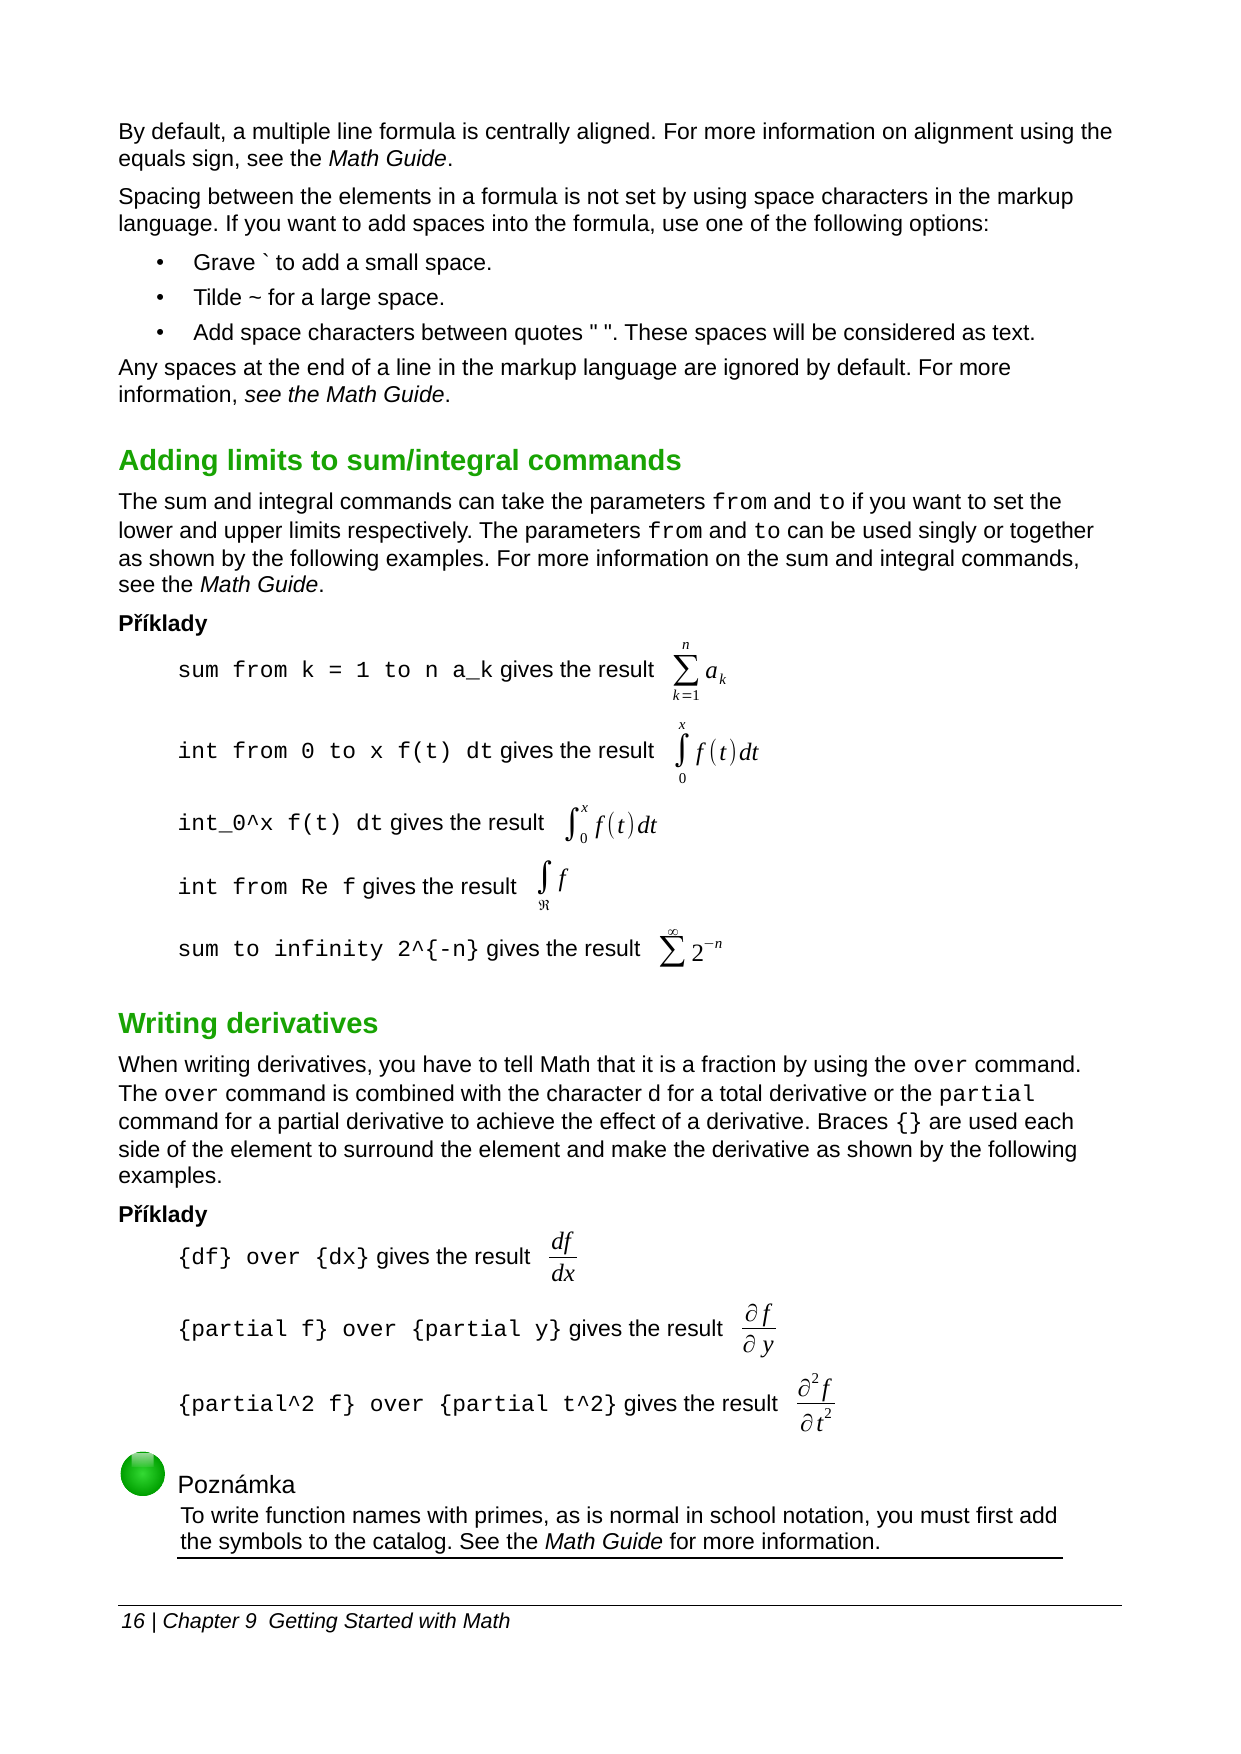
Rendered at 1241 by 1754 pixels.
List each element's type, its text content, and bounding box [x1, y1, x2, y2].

text sum from k = 1 to n a_k gives the result [177, 637, 1122, 704]
text int_0^x f(t) dt gives the result [177, 799, 1122, 847]
text Any spaces at the end of a line in the markup language are ignored by default. For more information, see the Math Guide. [118, 354, 1122, 407]
text When writing derivatives, you have to tell Math that it is a fraction by using the over command. The over command is combined with the character d for a total derivative or the partial command for a partial derivative to achieve the effect of a derivative. Braces {} are used each side of the element to surround the element and make the derivative as shown by the following examples. [118, 1051, 1122, 1189]
text sum to infinity 2^{-n} gives the result [177, 928, 1122, 970]
text int from Re f gives the result [177, 859, 1122, 915]
list Poznámka [118, 1449, 1122, 1498]
text Příklady [118, 1201, 1122, 1228]
text int from 0 to x f(t) dt gives the result [177, 716, 1122, 787]
text By default, a multiple line formula is centrally aligned. For more information on alignment using the equals sign, see the Math Guide. [118, 118, 1122, 171]
list Spacing between the elements in a formula is not set by using space characters in the markup language. If you want to add spaces into the formula, use one of the following options: [118, 183, 1122, 236]
list Add space characters between quotes " ". These spaces will be considered as text. [156, 319, 1122, 345]
text The sum and integral commands can take the parameters from and to if you want to set the lower and upper limits respectively. The parameters from and to can be used singly or together as shown by the following examples. For more information on the sum and integral commands, see the Math Guide. [118, 488, 1122, 598]
list Grave ` to add a small space. [156, 248, 1122, 275]
text To write function names with primes, as is normal in school notation, you must first add the symbols to the catalog. See the Math Guide for more information. [177, 1498, 1063, 1557]
subtitle Writing derivatives [118, 1006, 1122, 1039]
subtitle Adding limits to sum/integral commands [118, 443, 1122, 477]
text {df} over {dx} gives the result [177, 1228, 1122, 1287]
text {partial^2 f} over {partial t^2} gives the result [177, 1371, 1122, 1437]
list Tilde ~ for a large space. [156, 284, 1122, 310]
text Příklady [118, 610, 1122, 637]
text {partial f} over {partial y} gives the result [177, 1299, 1122, 1358]
